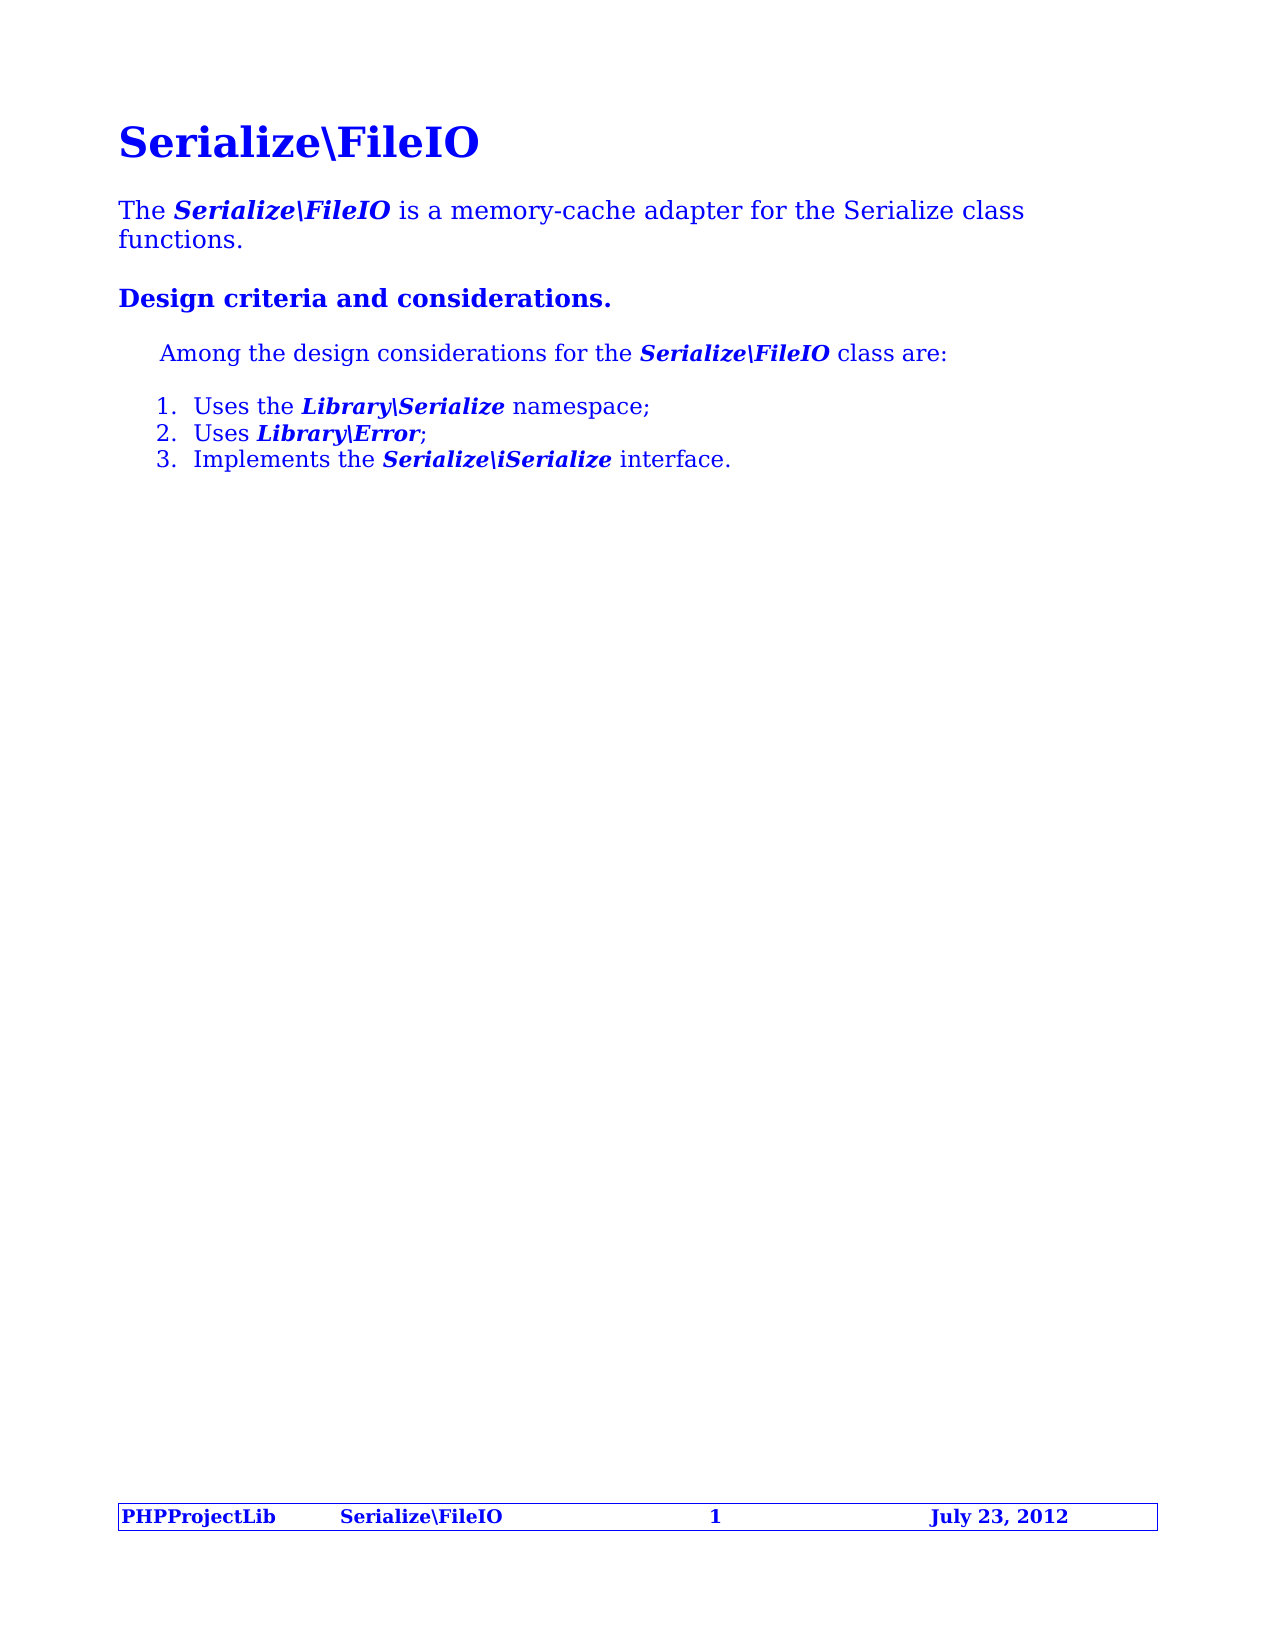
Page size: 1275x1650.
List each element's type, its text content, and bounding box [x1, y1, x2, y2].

list Implements the Serialize\iSerialize interface. [156, 447, 1157, 473]
text The Serialize\FileIO is a memory-cache adapter for the Serialize class functions. [118, 196, 1157, 255]
list Uses the Library\Serialize namespace; [156, 393, 1157, 420]
list Uses Library\Error; [156, 420, 1157, 447]
title Serialize\FileIO [118, 118, 1157, 167]
title Design criteria and considerations. [118, 284, 1157, 313]
text Among the design considerations for the Serialize\FileIO class are: [159, 340, 1157, 367]
